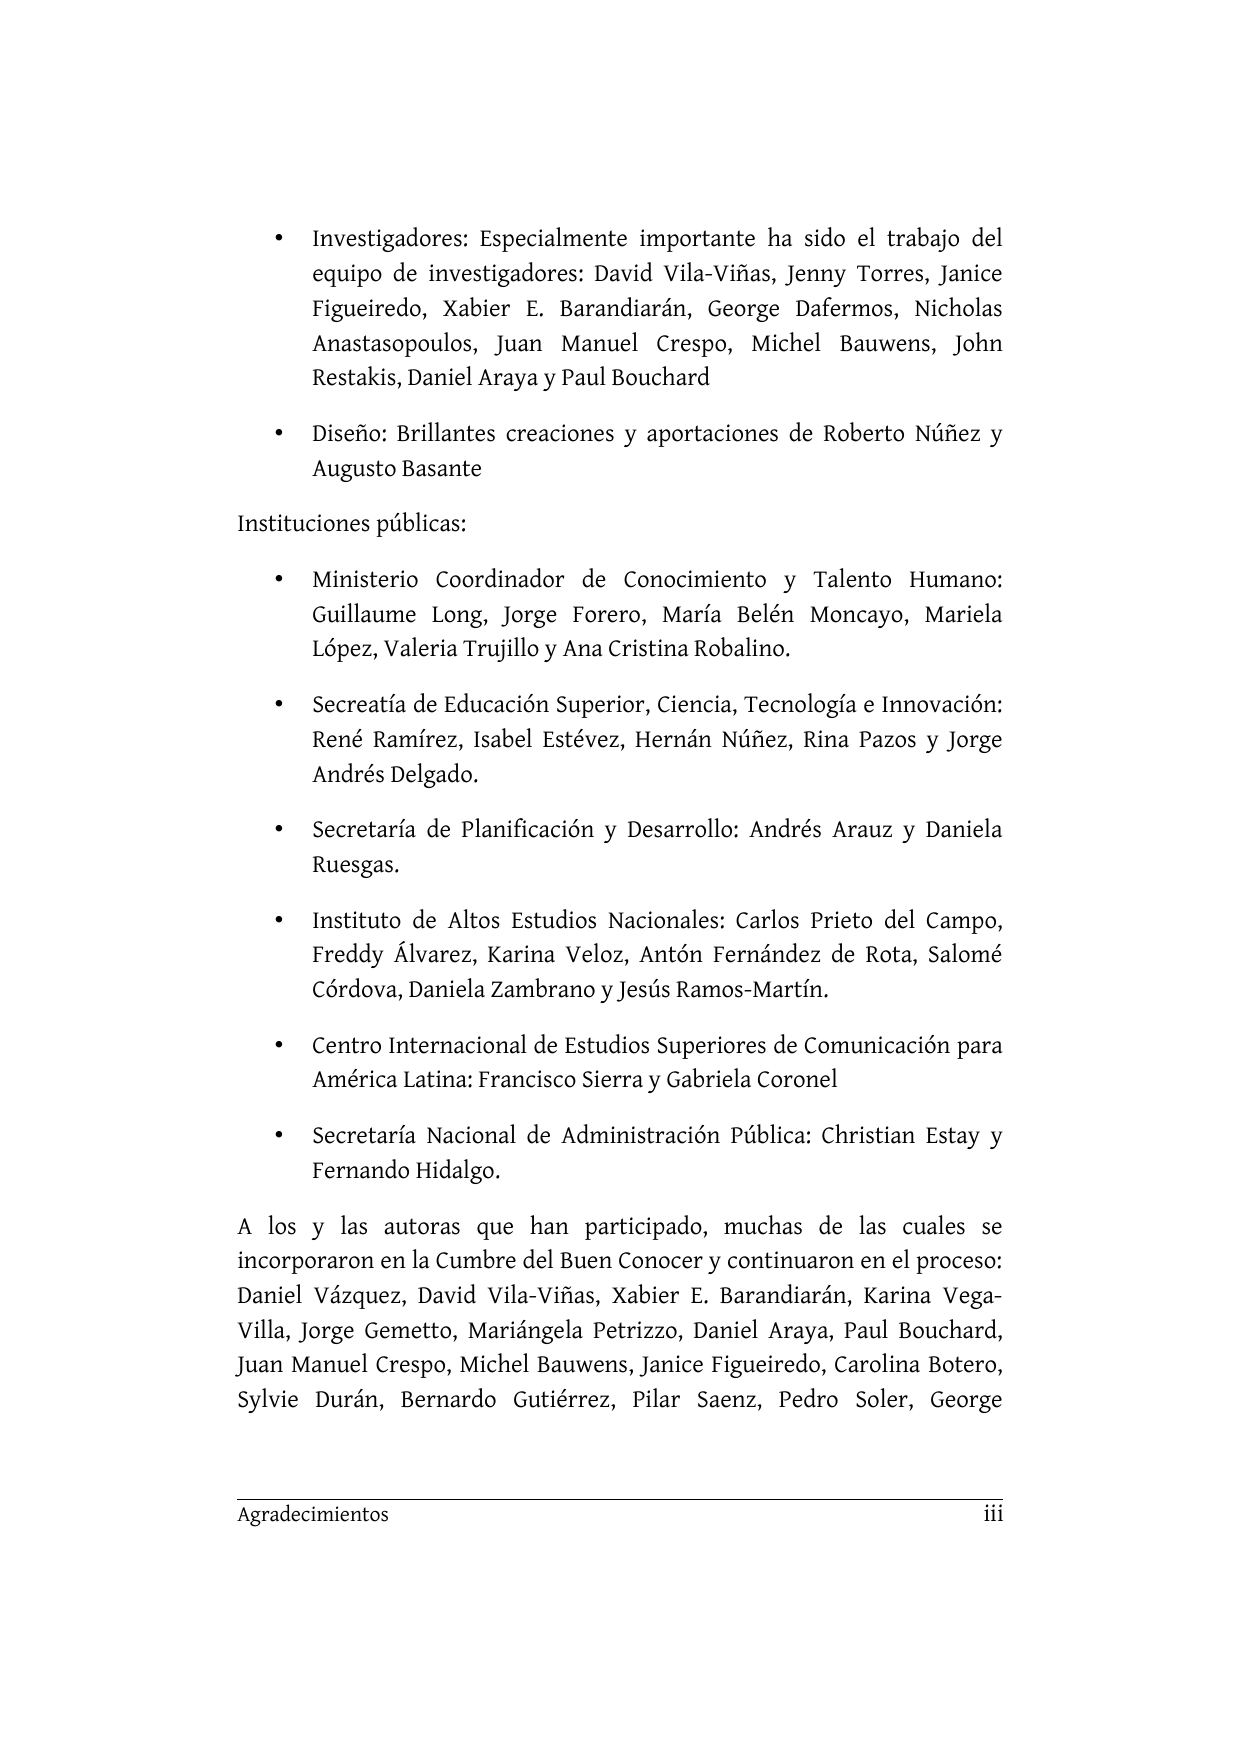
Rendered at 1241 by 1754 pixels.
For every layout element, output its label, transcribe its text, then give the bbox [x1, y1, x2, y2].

text A los y las autoras que han participado, muchas de las cuales se incorporaron en la Cumbre del Buen Conocer y continuaron en el proceso: Daniel Vázquez, David Vila-Viñas, Xabier E. Barandiarán, Karina Vega-Villa, Jorge Gemetto, Mariángela Petrizzo, Daniel Araya, Paul Bouchard, Juan Manuel Crespo, Michel Bauwens, Janice Figueiredo, Carolina Botero, Sylvie Durán, Bernardo Gutiérrez, Pilar Saenz, Pedro Soler, George [237, 1212, 1003, 1414]
list Ministerio Coordinador de Conocimiento y Talento Humano: Guillaume Long, Jorge Forero, María Belén Moncayo, Mariela López, Valeria Trujillo y Ana Cristina Robalino. [274, 566, 1003, 664]
list Centro Internacional de Estudios Superiores de Comunicación para América Latina: Francisco Sierra y Gabriela Coronel [274, 1031, 1003, 1095]
list Diseño: Brillantes creaciones y aportaciones de Roberto Núñez y Augusto Basante [274, 419, 1003, 483]
list Instituto de Altos Estudios Nacionales: Carlos Prieto del Campo, Freddy Álvarez, Karina Veloz, Antón Fernández de Rota, Salomé Córdova, Daniela Zambrano y Jesús Ramos-Martín. [274, 906, 1003, 1004]
list Secretaría de Planificación y Desarrollo: Andrés Arauz y Daniela Ruesgas. [274, 816, 1003, 879]
list Investigadores: Especialmente importante ha sido el trabajo del equipo de investigadores: David Vila-Viñas, Jenny Torres, Janice Figueiredo, Xabier E. Barandiarán, George Dafermos, Nicholas Anastasopoulos, Juan Manuel Crespo, Michel Bauwens, John Restakis, Daniel Araya y Paul Bouchard [274, 225, 1003, 393]
text Instituciones públicas: [237, 510, 1003, 539]
list Secreatía de Educación Superior, Ciencia, Tecnología e Innovación: René Ramírez, Isabel Estévez, Hernán Núñez, Rina Pazos y Jorge Andrés Delgado. [274, 691, 1003, 789]
list Secretaría Nacional de Administración Pública: Christian Estay y Fernando Hidalgo. [274, 1122, 1003, 1185]
